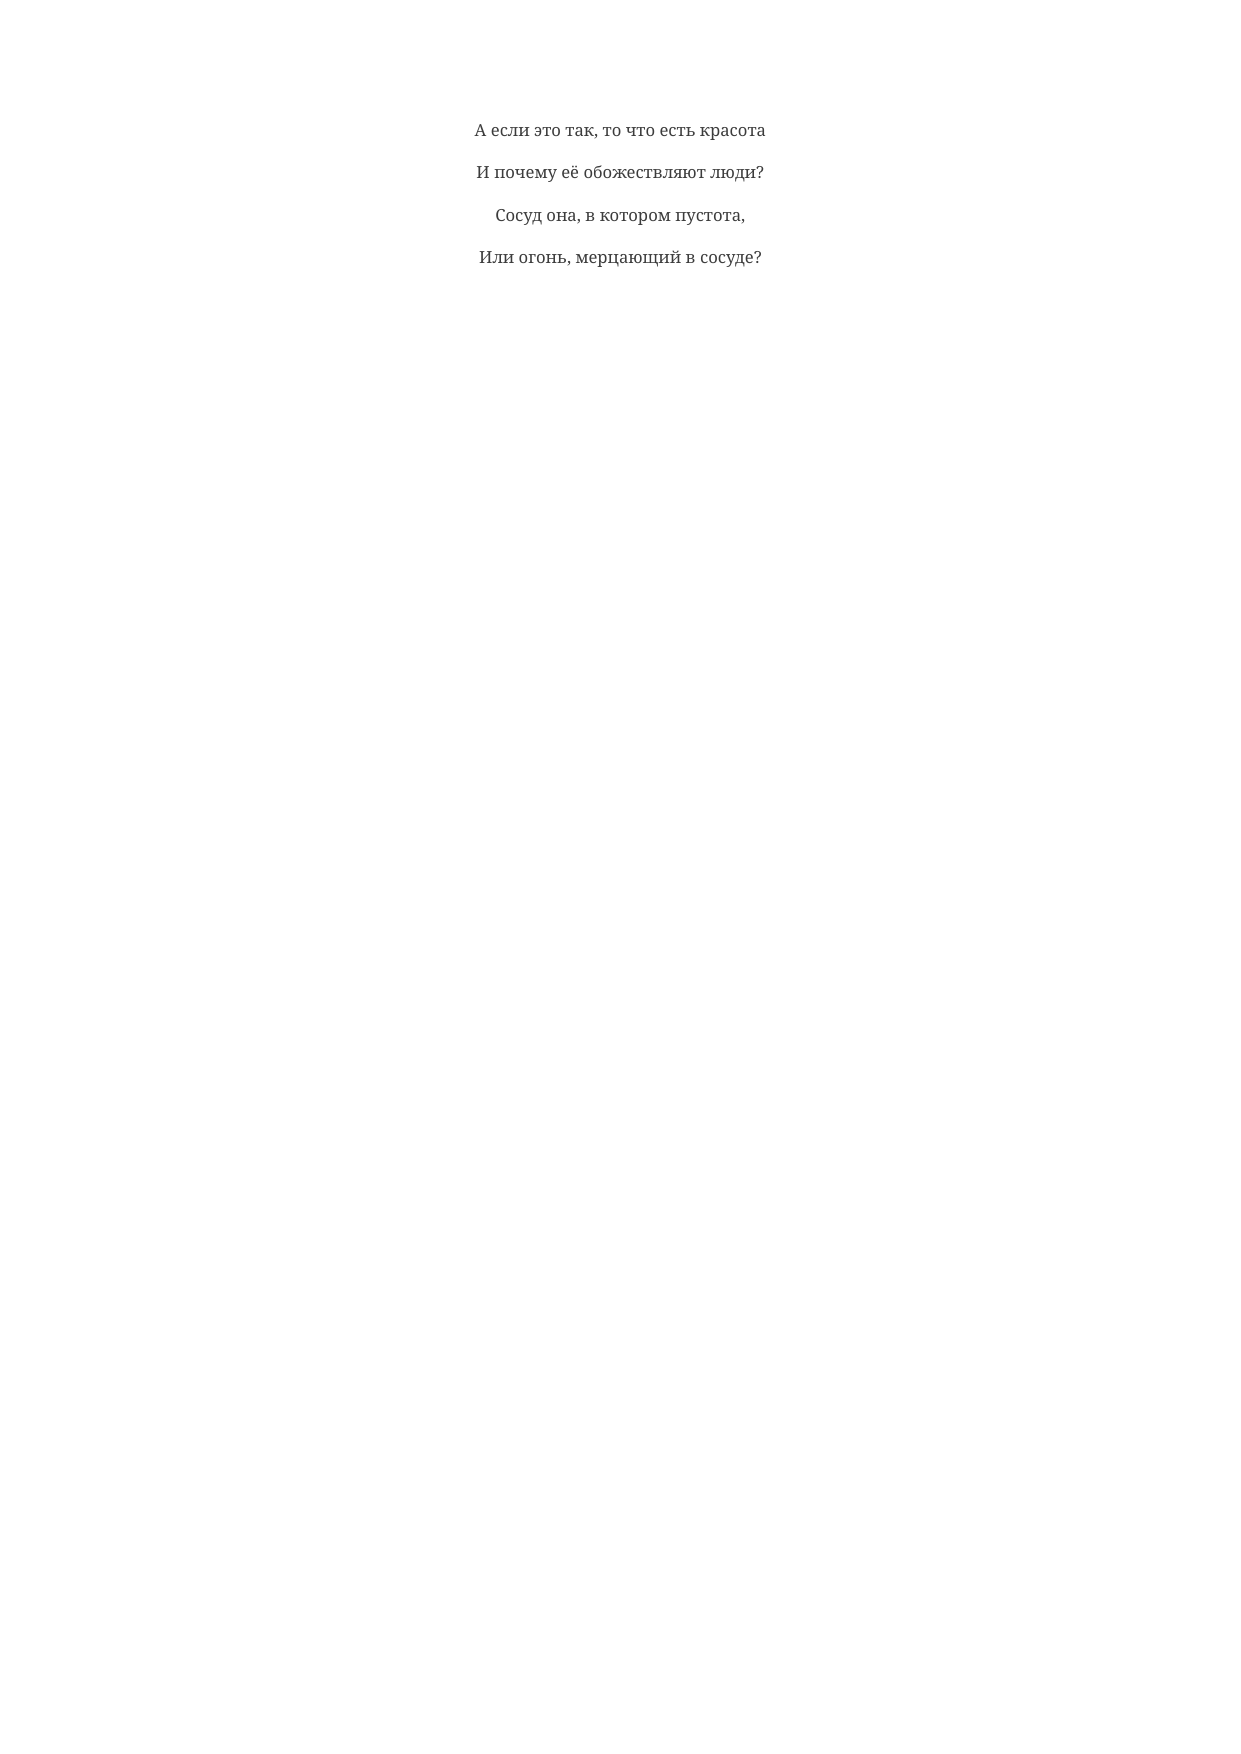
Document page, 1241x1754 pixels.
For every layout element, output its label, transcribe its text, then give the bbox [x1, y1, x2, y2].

text А если это так, то что есть красота И почему её обожествляют люди? Сосуд она, в котором пустота, Или огонь, мерцающий в сосуде? [118, 118, 1122, 269]
